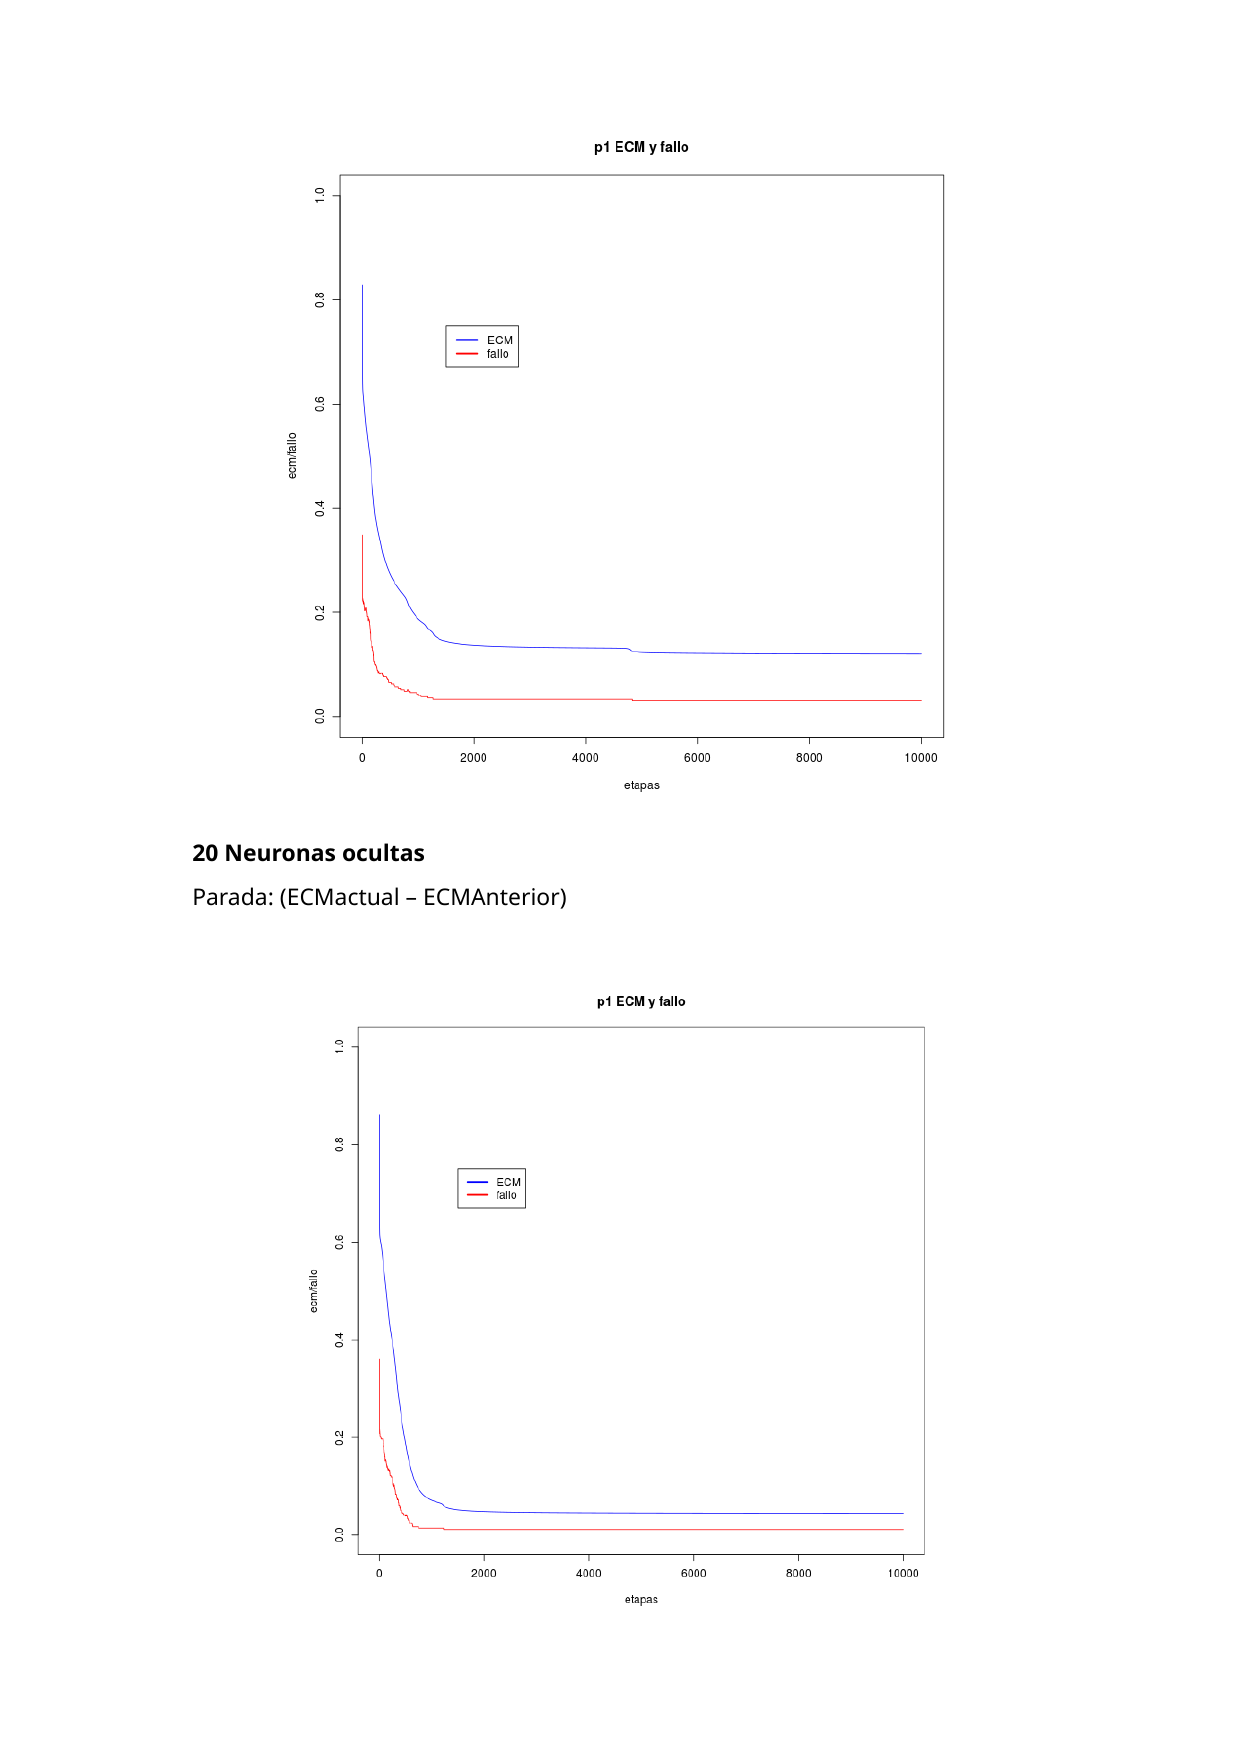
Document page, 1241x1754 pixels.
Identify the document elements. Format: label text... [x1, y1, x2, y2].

text 20 Neuronas ocultas [192, 837, 1064, 869]
picture [283, 118, 972, 807]
picture [305, 975, 950, 1620]
text Parada: (ECMactual – ECMAnterior) [192, 881, 1064, 912]
